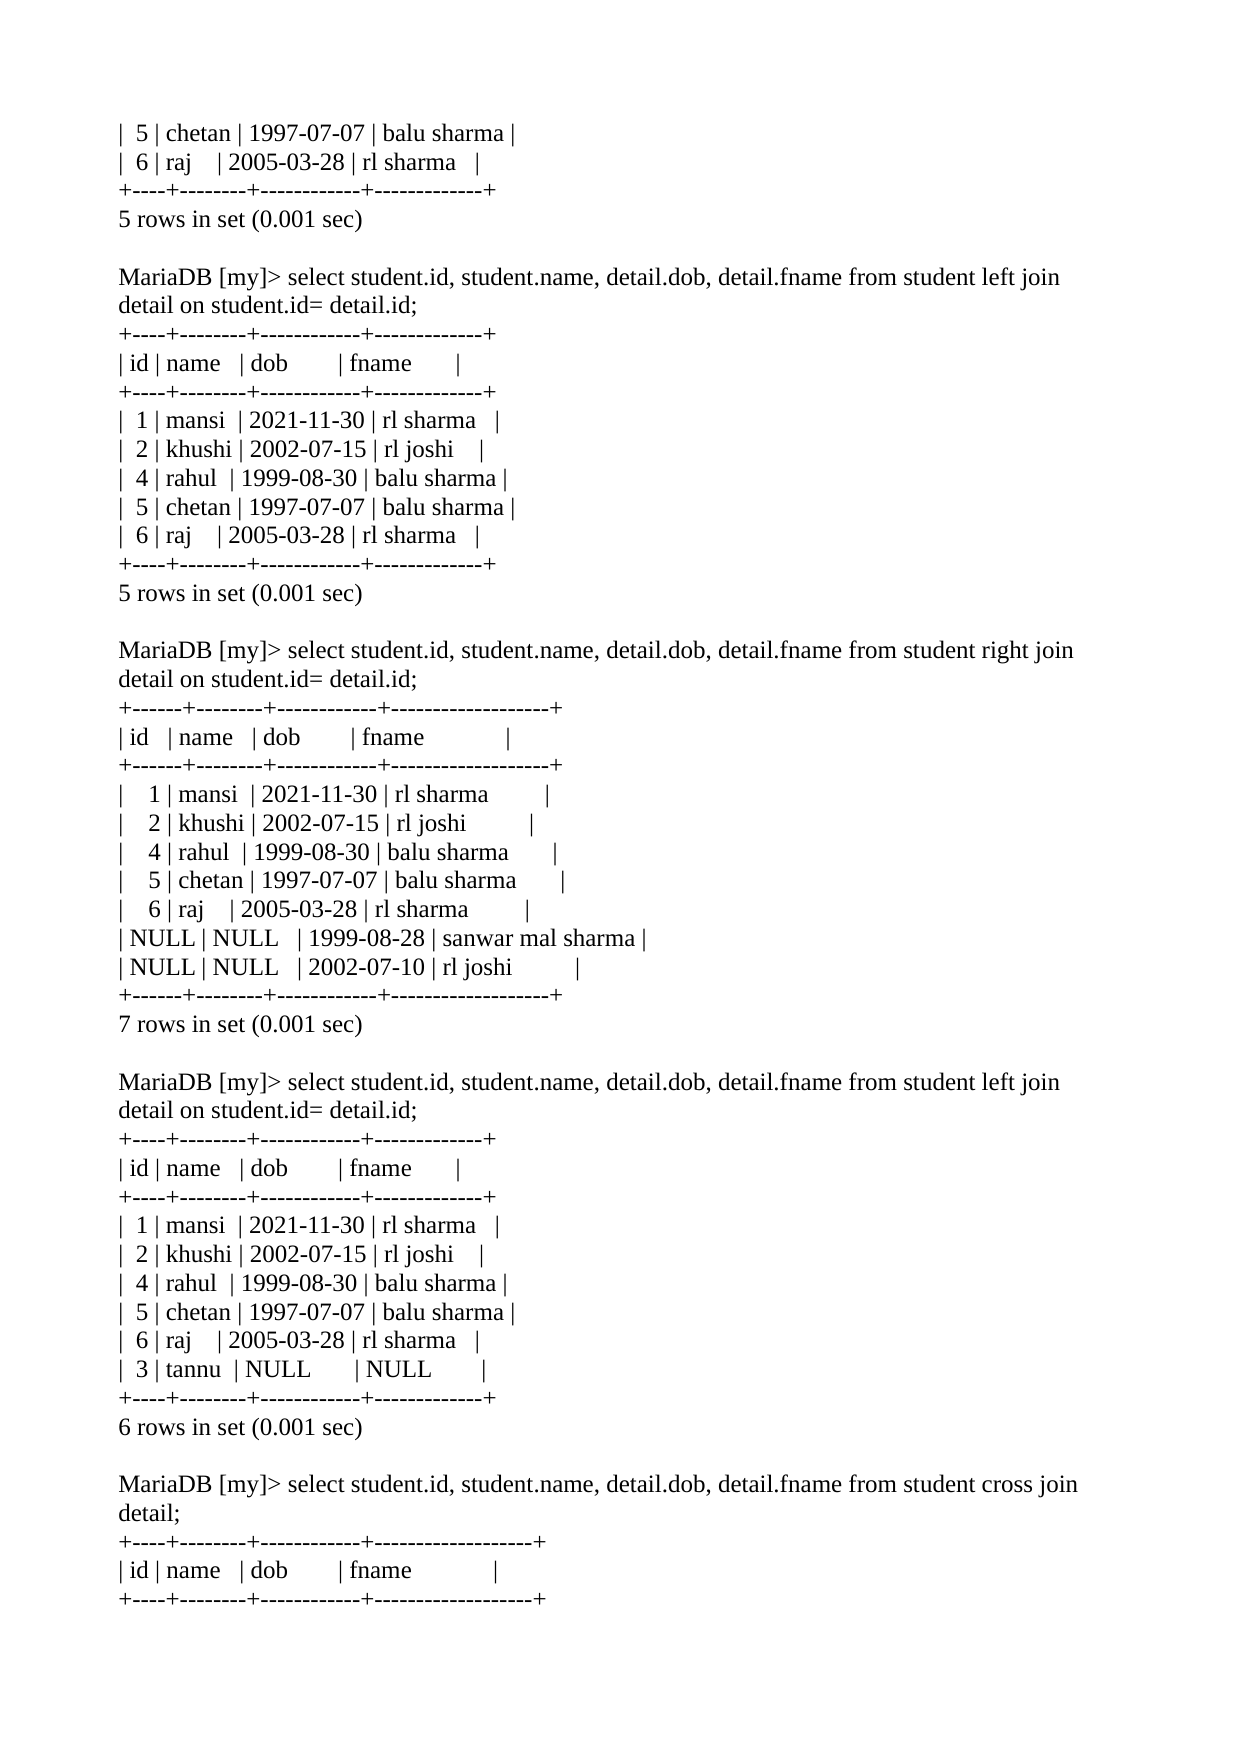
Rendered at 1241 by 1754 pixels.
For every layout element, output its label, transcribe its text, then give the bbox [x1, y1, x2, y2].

text | 4 | rahul | 1999-08-30 | balu sharma | [118, 1268, 1122, 1297]
text 7 rows in set (0.001 sec) [118, 1009, 1122, 1038]
text +----+--------+------------+-------------+ [118, 1124, 1122, 1153]
text | 2 | khushi | 2002-07-15 | rl joshi | [118, 1239, 1122, 1268]
text | 5 | chetan | 1997-07-07 | balu sharma | [118, 866, 1122, 894]
text | 5 | chetan | 1997-07-07 | balu sharma | [118, 492, 1122, 521]
text 5 rows in set (0.001 sec) [118, 204, 1122, 233]
text +------+--------+------------+-------------------+ [118, 751, 1122, 779]
text | 5 | chetan | 1997-07-07 | balu sharma | [118, 118, 1122, 147]
text | NULL | NULL | 2002-07-10 | rl joshi | [118, 952, 1122, 981]
text +----+--------+------------+-------------+ [118, 549, 1122, 578]
text MariaDB [my]> select student.id, student.name, detail.dob, detail.fname from student right join detail on student.id= detail.id; [118, 636, 1122, 693]
text | 4 | rahul | 1999-08-30 | balu sharma | [118, 837, 1122, 866]
text | 5 | chetan | 1997-07-07 | balu sharma | [118, 1297, 1122, 1326]
text | NULL | NULL | 1999-08-28 | sanwar mal sharma | [118, 923, 1122, 952]
text | id | name | dob | fname | [118, 348, 1122, 377]
text | 4 | rahul | 1999-08-30 | balu sharma | [118, 463, 1122, 492]
text | 2 | khushi | 2002-07-15 | rl joshi | [118, 434, 1122, 463]
text +----+--------+------------+-------------+ [118, 176, 1122, 204]
text | id | name | dob | fname | [118, 1556, 1122, 1584]
text 6 rows in set (0.001 sec) [118, 1412, 1122, 1441]
text | 3 | tannu | NULL | NULL | [118, 1354, 1122, 1383]
text +----+--------+------------+-------------+ [118, 319, 1122, 348]
text +------+--------+------------+-------------------+ [118, 693, 1122, 722]
text MariaDB [my]> select student.id, student.name, detail.dob, detail.fname from student cross join detail; [118, 1469, 1122, 1527]
text +----+--------+------------+-------------+ [118, 1182, 1122, 1211]
text +----+--------+------------+-------------------+ [118, 1527, 1122, 1556]
text +----+--------+------------+-------------+ [118, 1383, 1122, 1412]
text | id | name | dob | fname | [118, 722, 1122, 751]
text MariaDB [my]> select student.id, student.name, detail.dob, detail.fname from student left join detail on student.id= detail.id; [118, 262, 1122, 319]
text 5 rows in set (0.001 sec) [118, 578, 1122, 607]
text | 1 | mansi | 2021-11-30 | rl sharma | [118, 1211, 1122, 1239]
text +----+--------+------------+-------------------+ [118, 1584, 1122, 1613]
text | 6 | raj | 2005-03-28 | rl sharma | [118, 894, 1122, 923]
text | 1 | mansi | 2021-11-30 | rl sharma | [118, 406, 1122, 434]
text | 2 | khushi | 2002-07-15 | rl joshi | [118, 808, 1122, 837]
text | 6 | raj | 2005-03-28 | rl sharma | [118, 521, 1122, 549]
text | id | name | dob | fname | [118, 1153, 1122, 1182]
text | 1 | mansi | 2021-11-30 | rl sharma | [118, 779, 1122, 808]
text | 6 | raj | 2005-03-28 | rl sharma | [118, 1326, 1122, 1354]
text +----+--------+------------+-------------+ [118, 377, 1122, 406]
text | 6 | raj | 2005-03-28 | rl sharma | [118, 147, 1122, 176]
text +------+--------+------------+-------------------+ [118, 981, 1122, 1009]
text MariaDB [my]> select student.id, student.name, detail.dob, detail.fname from student left join detail on student.id= detail.id; [118, 1067, 1122, 1124]
